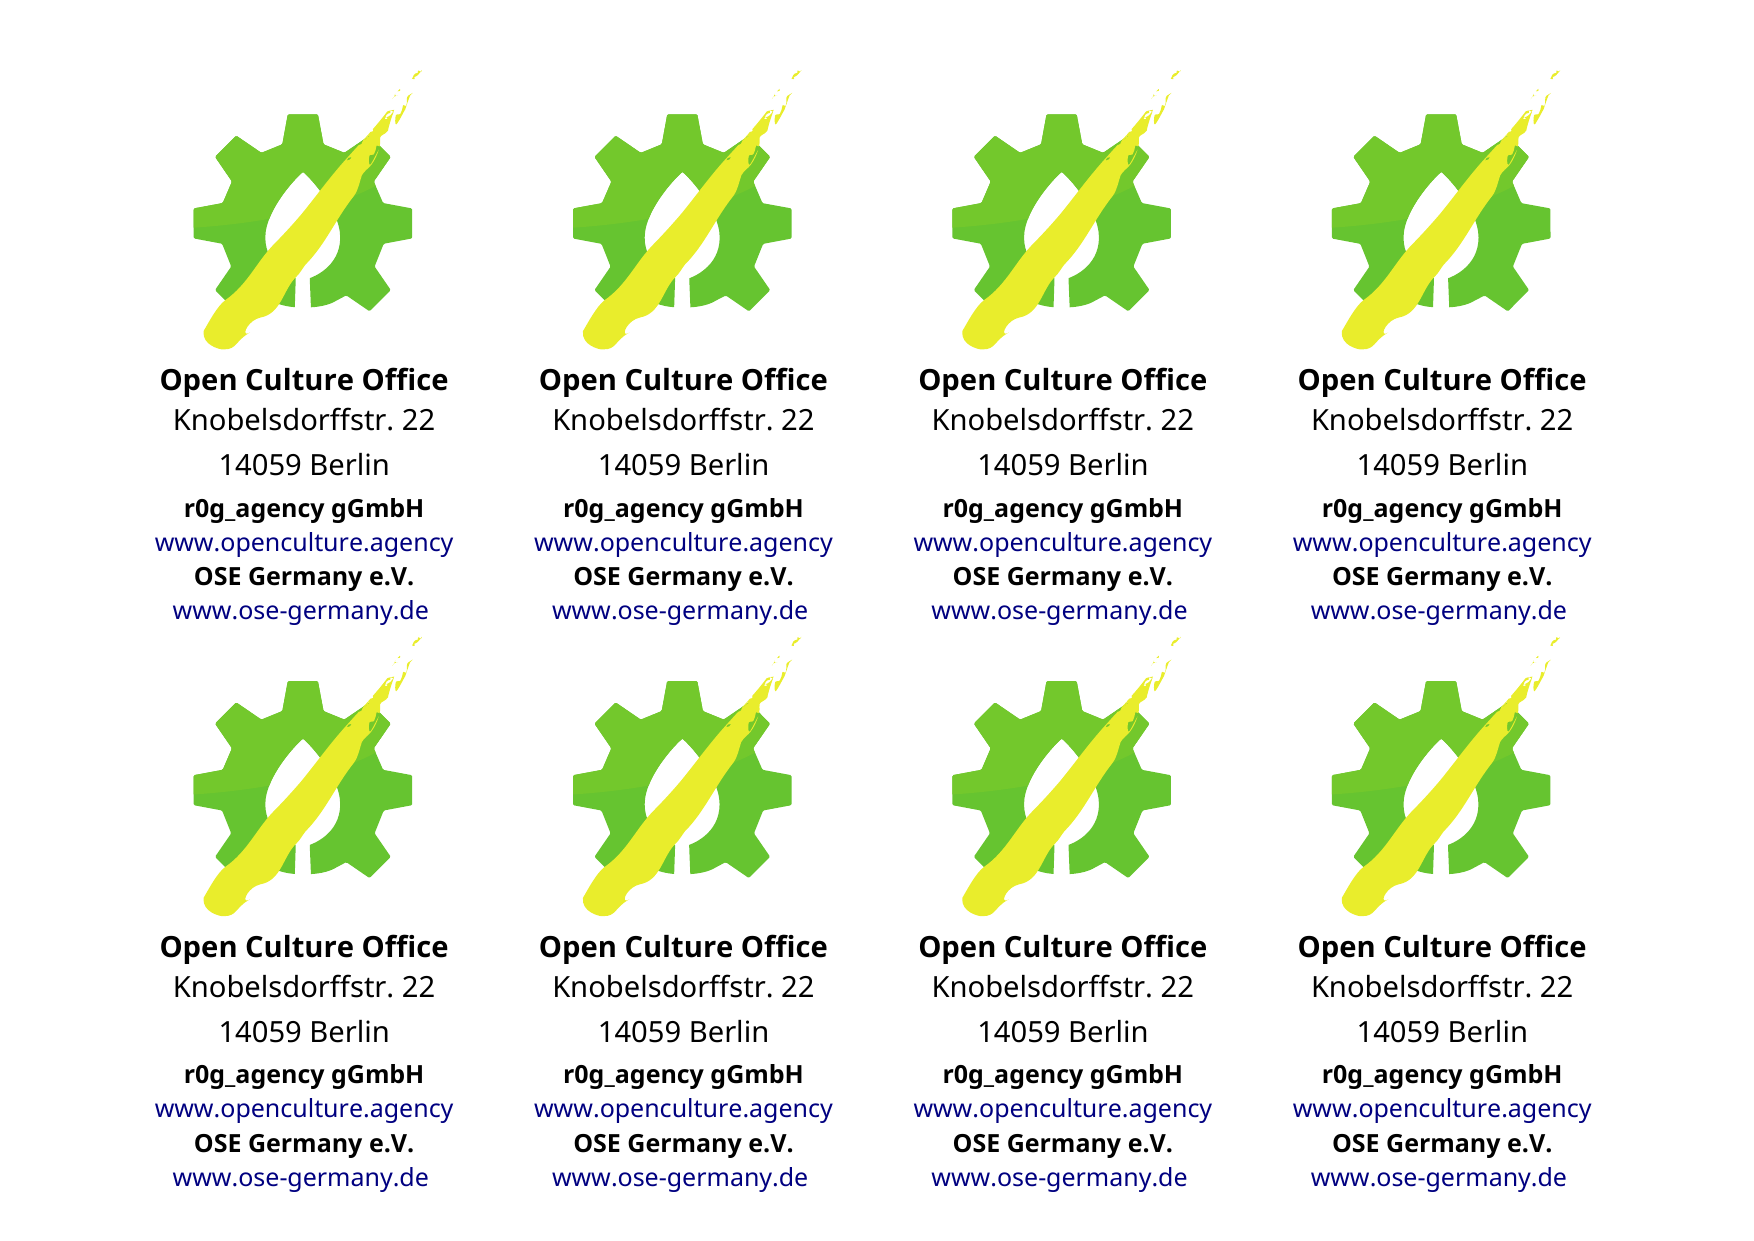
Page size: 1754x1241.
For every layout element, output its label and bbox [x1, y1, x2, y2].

table_cell [498, 602, 877, 1169]
table_header [1256, 35, 1636, 602]
table_cell [403, 607, 410, 617]
table_header [498, 35, 877, 602]
table_cell [1162, 607, 1169, 617]
table_cell [118, 602, 497, 1169]
table_cell [1256, 602, 1636, 1169]
table_cell [877, 602, 1256, 1169]
table_cell [782, 607, 789, 617]
table_header [877, 35, 1256, 602]
table_cell [1541, 607, 1548, 617]
table_header [118, 35, 497, 602]
